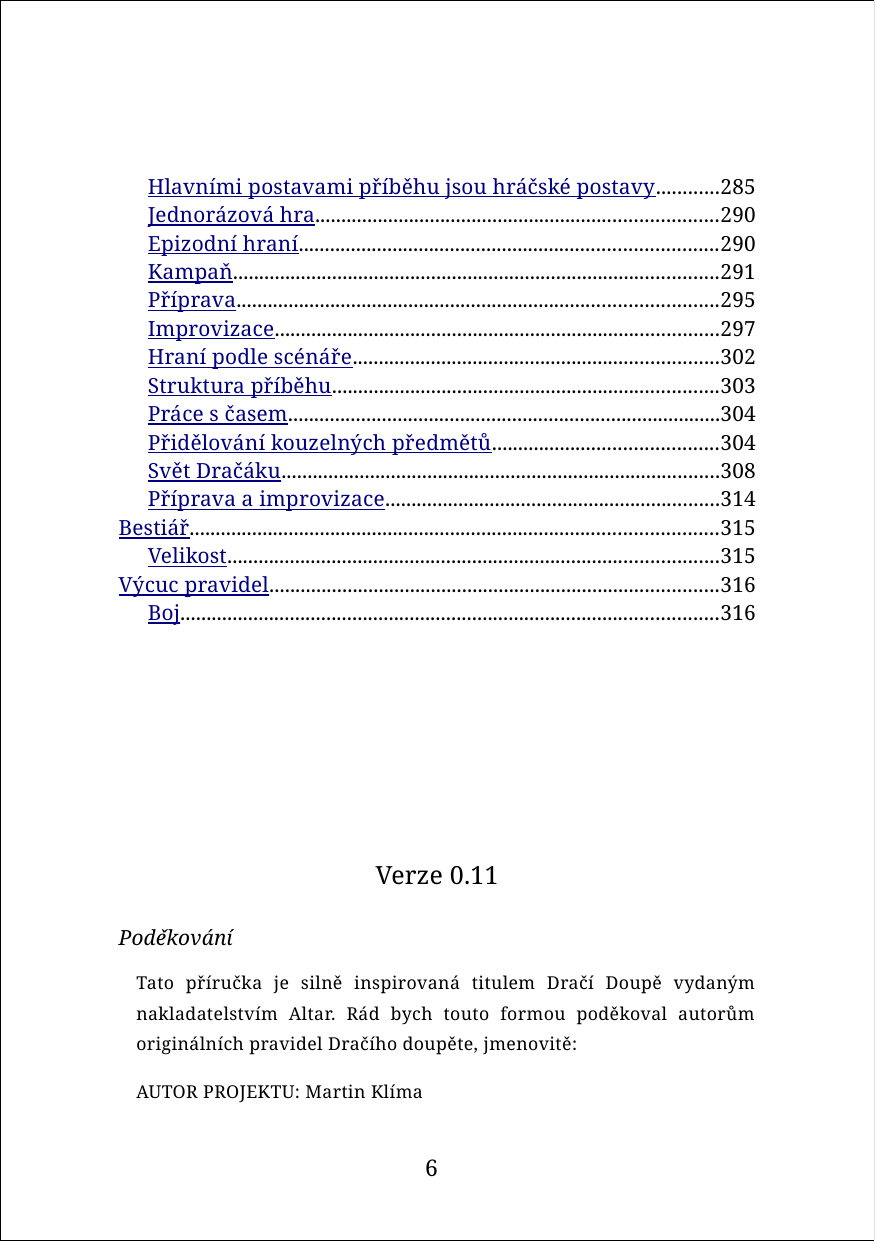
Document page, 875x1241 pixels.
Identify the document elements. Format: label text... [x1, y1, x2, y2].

text Hraní podle scénáře 302 [148, 342, 756, 371]
text Svět Dračáku 308 [148, 456, 756, 484]
text Příprava a improvizace 314 [148, 484, 756, 513]
text Příprava 295 [148, 286, 756, 314]
text Výcuc pravidel 316 [118, 570, 756, 598]
text AUTOR PROJEKTU: Martin Klíma [136, 1079, 756, 1103]
text Epizodní hraní 290 [148, 229, 756, 257]
text Velikost 315 [148, 541, 756, 570]
text Kampaň 291 [148, 257, 756, 286]
text Verze 0.11 [118, 857, 756, 891]
text Poděkování [118, 923, 756, 952]
text Tato příručka je silně inspirovaná titulem Dračí Doupě vydaným nakladatelstvím Altar. Rád bych touto formou poděkoval autorům originálních pravidel Dračího doupěte, jmenovitě: [136, 971, 756, 1055]
text Jednorázová hra 290 [148, 200, 756, 229]
text Práce s časem 304 [148, 399, 756, 428]
text Hlavními postavami příběhu jsou hráčské postavy 285 [148, 172, 756, 200]
text Improvizace 297 [148, 314, 756, 342]
text Bestiář 315 [118, 513, 756, 541]
text Přidělování kouzelných předmětů 304 [148, 428, 756, 456]
text Struktura příběhu 303 [148, 371, 756, 399]
text Boj 316 [148, 598, 756, 627]
